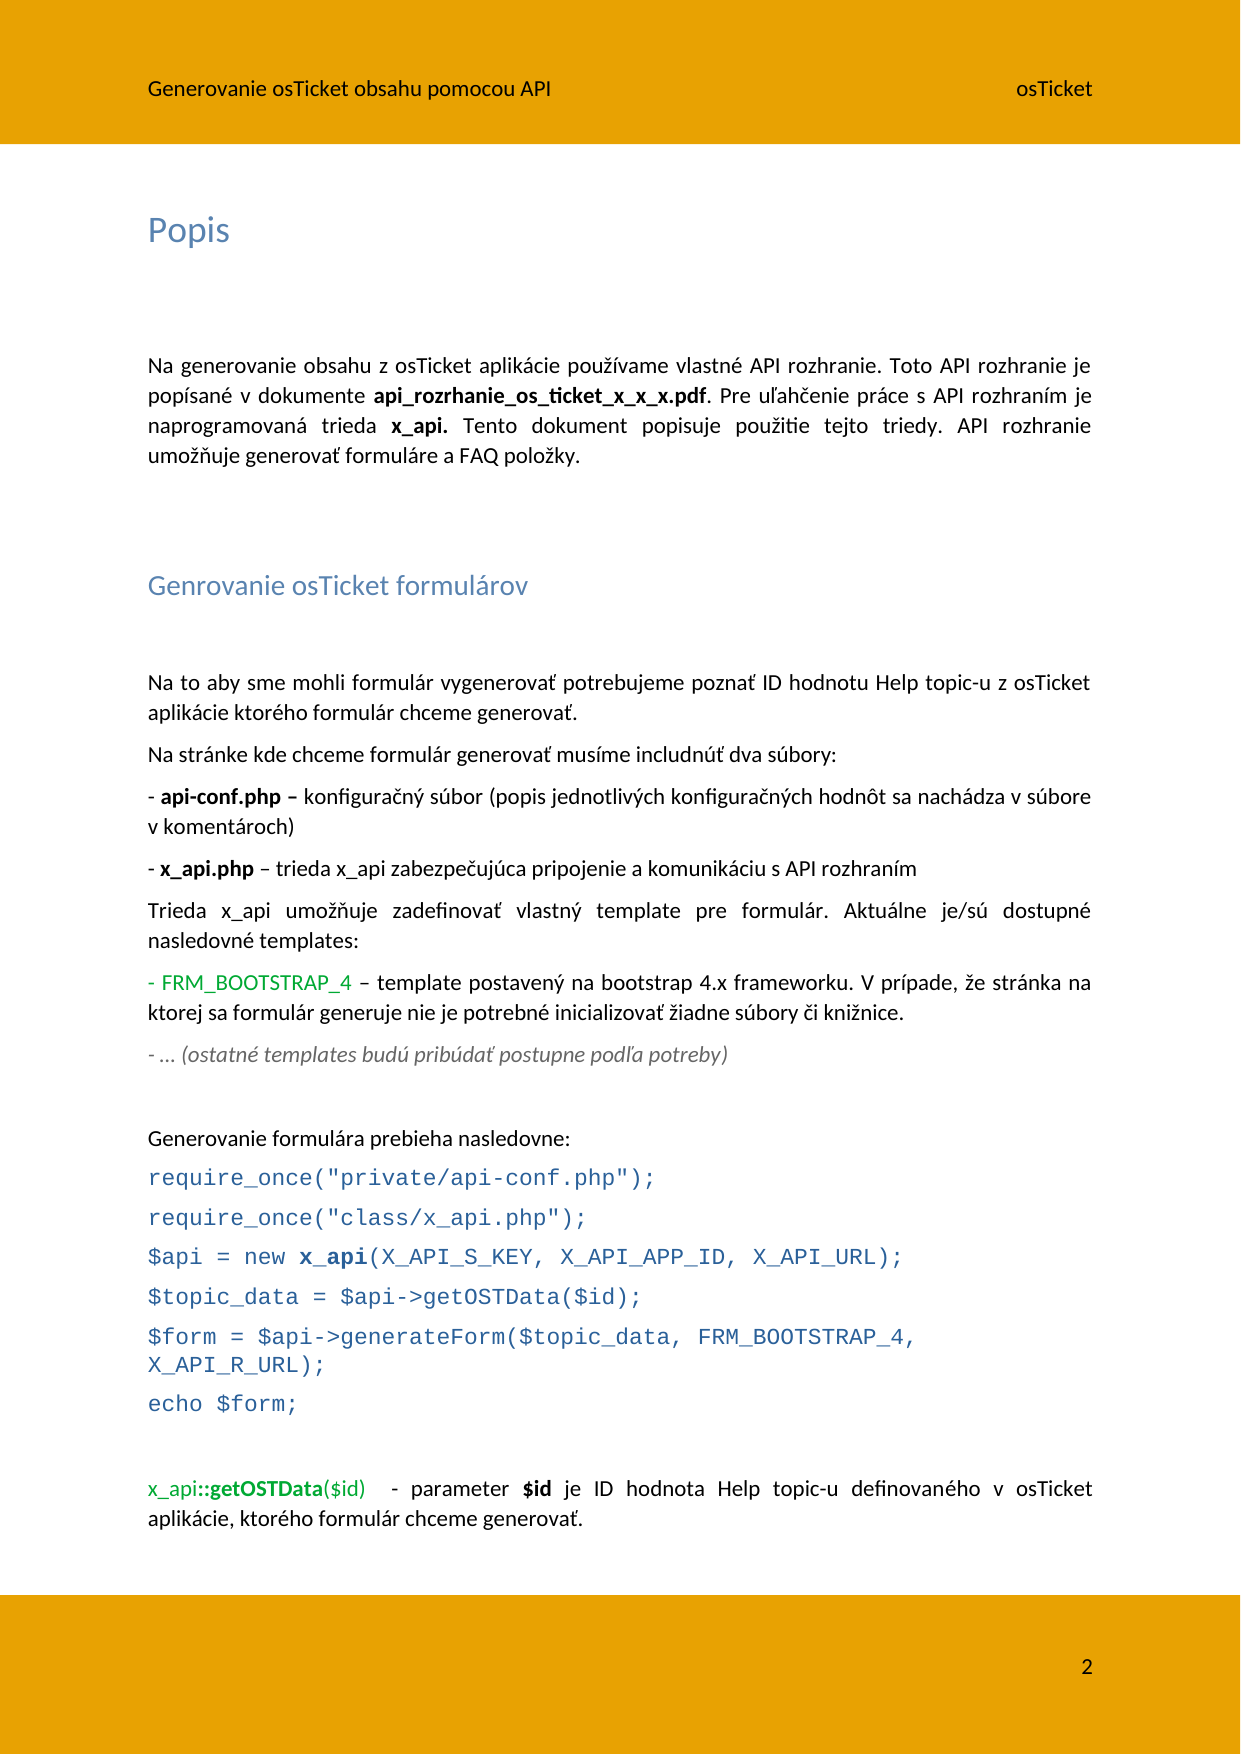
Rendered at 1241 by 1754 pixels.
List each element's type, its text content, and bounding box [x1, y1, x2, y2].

text Na stránke kde chceme formulár generovať musíme includnúť dva súbory: [148, 740, 1093, 768]
text Na to aby sme mohli formulár vygenerovať potrebujeme poznať ID hodnotu Help topic-u z osTicket aplikácie ktorého formulár chceme generovať. [148, 668, 1093, 726]
text - FRM_BOOTSTRAP_4 – template postavený na bootstrap 4.x frameworku. V prípade, že stránka na ktorej sa formulár generuje nie je potrebné inicializovať žiadne súbory či knižnice. [148, 968, 1093, 1026]
text Na generovanie obsahu z osTicket aplikácie používame vlastné API rozhranie. Toto API rozhranie je popísané v dokumente api_rozrhanie_os_ticket_x_x_x.pdf. Pre uľahčenie práce s API rozhraním je naprogramovaná trieda x_api. Tento dokument popisuje použitie tejto triedy. API rozhranie umožňuje generovať formuláre a FAQ položky. [148, 351, 1093, 469]
text $topic_data = $api->getOSTData($id); [148, 1285, 1093, 1311]
text $form = $api->generateForm($topic_data, FRM_BOOTSTRAP_4, X_API_R_URL); [148, 1325, 1093, 1379]
text $api = new x_api(X_API_S_KEY, X_API_APP_ID, X_API_URL); [148, 1246, 1093, 1272]
text echo $form; [148, 1393, 1093, 1419]
text - x_api.php – trieda x_api zabezpečujúca pripojenie a komunikáciu s API rozhraním [148, 854, 1093, 882]
text - api-conf.php – konfiguračný súbor (popis jednotlivých konfiguračných hodnôt sa nachádza v súbore v komentároch) [148, 782, 1093, 840]
text Trieda x_api umožňuje zadefinovať vlastný template pre formulár. Aktuálne je/sú dostupné nasledovné templates: [148, 896, 1093, 954]
text require_once("private/api-conf.php"); [148, 1166, 1093, 1192]
text require_once("class/x_api.php"); [148, 1206, 1093, 1232]
text - … (ostatné templates budú pribúdať postupne podľa potreby) [148, 1040, 1093, 1068]
text Popis [148, 206, 1093, 251]
text x_api::getOSTData($id) - parameter $id je ID hodnota Help topic-u definovaného v osTicket aplikácie, ktorého formulár chceme generovať. [148, 1474, 1093, 1533]
text Generovanie formulára prebieha nasledovne: [148, 1124, 1093, 1152]
text Genrovanie osTicket formulárov [148, 567, 1093, 603]
